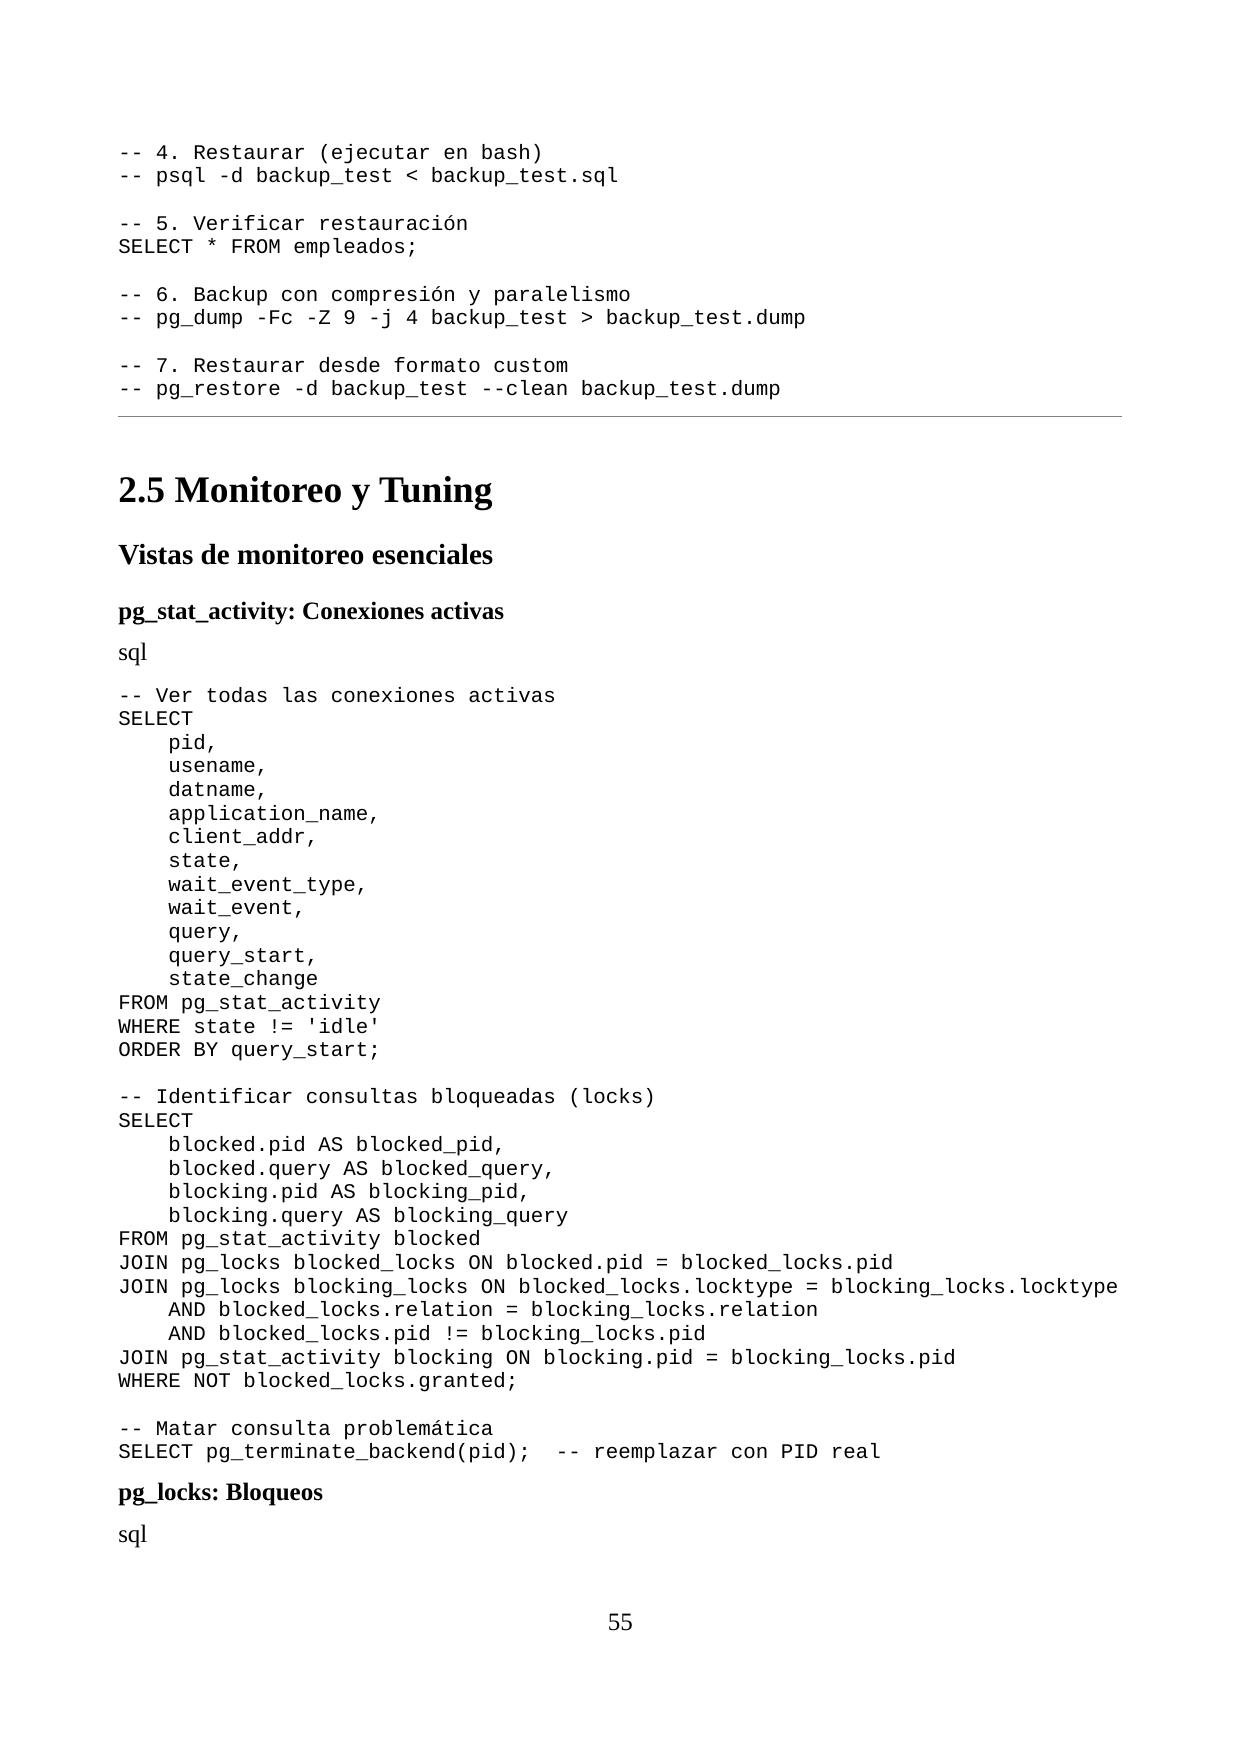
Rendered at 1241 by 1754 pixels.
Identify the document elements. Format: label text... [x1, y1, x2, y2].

text SELECT [118, 708, 1122, 732]
subtitle 2.5 Monitoreo y Tuning [118, 467, 1122, 510]
text pid, [118, 732, 1122, 756]
text usename, [118, 756, 1122, 779]
text state, [118, 850, 1122, 874]
text -- 7. Restaurar desde formato custom [118, 354, 1122, 378]
text client_addr, [118, 826, 1122, 850]
text JOIN pg_locks blocking_locks ON blocked_locks.locktype = blocking_locks.locktype [118, 1276, 1122, 1299]
text ORDER BY query_start; [118, 1039, 1122, 1063]
text query_start, [118, 945, 1122, 968]
text query, [118, 921, 1122, 945]
text datname, [118, 779, 1122, 803]
text -- pg_restore -d backup_test --clean backup_test.dump [118, 378, 1122, 402]
text -- Matar consulta problemática [118, 1418, 1122, 1441]
text SELECT [118, 1110, 1122, 1134]
text SELECT * FROM empleados; [118, 236, 1122, 260]
text sql [118, 1519, 1122, 1547]
subtitle pg_stat_activity: Conexiones activas [118, 596, 1122, 624]
text AND blocked_locks.pid != blocking_locks.pid [118, 1323, 1122, 1347]
subtitle pg_locks: Bloqueos [118, 1477, 1122, 1506]
text WHERE state != 'idle' [118, 1016, 1122, 1039]
text WHERE NOT blocked_locks.granted; [118, 1370, 1122, 1394]
text blocking.pid AS blocking_pid, [118, 1181, 1122, 1205]
text -- 4. Restaurar (ejecutar en bash) [118, 142, 1122, 165]
text -- 5. Verificar restauración [118, 213, 1122, 236]
text blocked.pid AS blocked_pid, [118, 1134, 1122, 1157]
text AND blocked_locks.relation = blocking_locks.relation [118, 1299, 1122, 1323]
text blocking.query AS blocking_query [118, 1205, 1122, 1228]
text SELECT pg_terminate_backend(pid); -- reemplazar con PID real [118, 1441, 1122, 1465]
text state_change [118, 968, 1122, 992]
text -- Identificar consultas bloqueadas (locks) [118, 1087, 1122, 1110]
text -- 6. Backup con compresión y paralelismo [118, 284, 1122, 307]
text wait_event_type, [118, 874, 1122, 897]
text wait_event, [118, 897, 1122, 921]
text -- Ver todas las conexiones activas [118, 684, 1122, 708]
subtitle Vistas de monitoreo esenciales [118, 537, 1122, 571]
text -- psql -d backup_test < backup_test.sql [118, 165, 1122, 189]
text blocked.query AS blocked_query, [118, 1157, 1122, 1181]
text FROM pg_stat_activity [118, 992, 1122, 1016]
text sql [118, 637, 1122, 666]
text FROM pg_stat_activity blocked [118, 1228, 1122, 1252]
text JOIN pg_locks blocked_locks ON blocked.pid = blocked_locks.pid [118, 1252, 1122, 1276]
text application_name, [118, 803, 1122, 826]
text JOIN pg_stat_activity blocking ON blocking.pid = blocking_locks.pid [118, 1347, 1122, 1370]
text -- pg_dump -Fc -Z 9 -j 4 backup_test > backup_test.dump [118, 307, 1122, 331]
